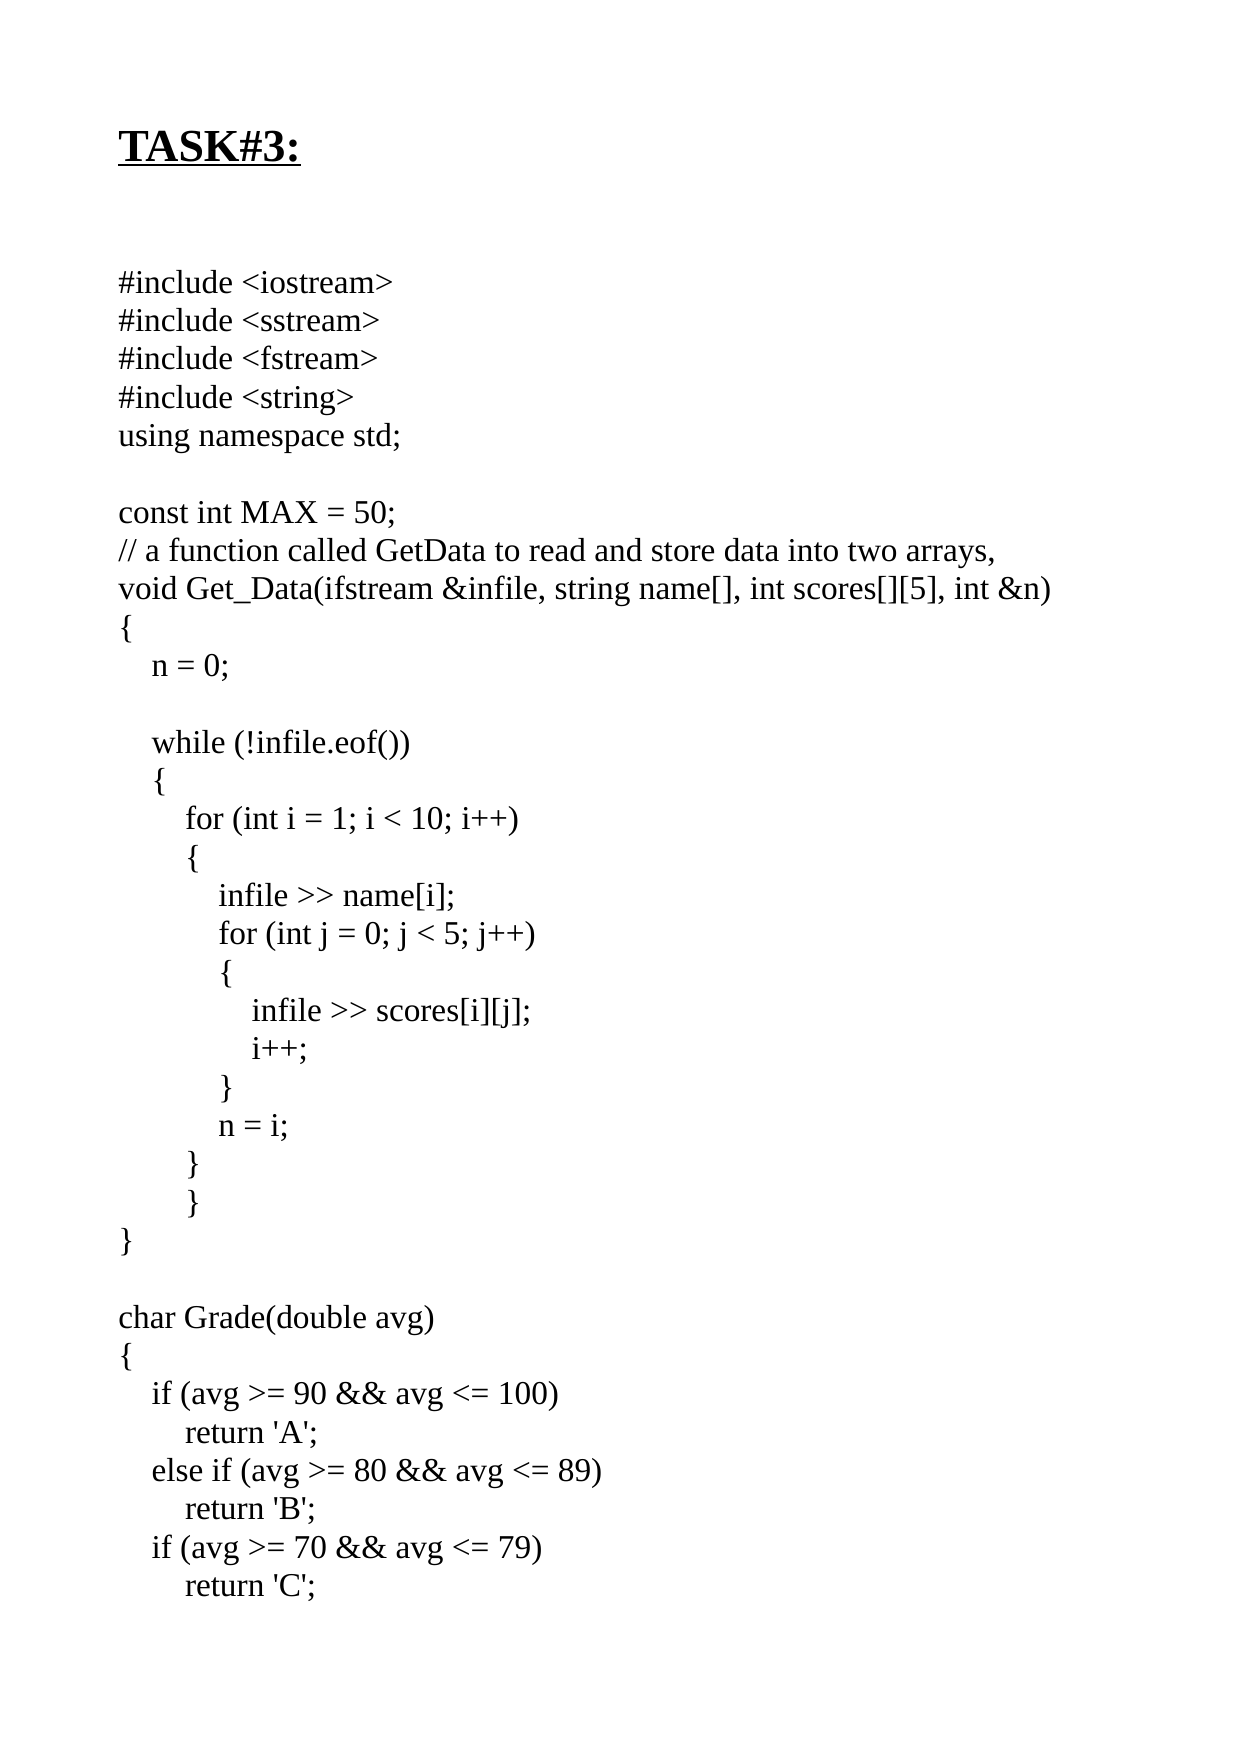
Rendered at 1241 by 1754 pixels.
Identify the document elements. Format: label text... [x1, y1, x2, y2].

text const int MAX = 50; [118, 492, 1122, 530]
text return 'C'; [118, 1565, 1122, 1603]
text // a function called GetData to read and store data into two arrays, [118, 530, 1122, 568]
text { [118, 760, 1122, 798]
text #include <sstream> [118, 300, 1122, 338]
text { [118, 1335, 1122, 1373]
text if (avg >= 90 && avg <= 100) [118, 1373, 1122, 1412]
text } [118, 1220, 1122, 1258]
text } [118, 1143, 1122, 1182]
text #include <iostream> [118, 262, 1122, 300]
text else if (avg >= 80 && avg <= 89) [118, 1450, 1122, 1488]
text return 'B'; [118, 1488, 1122, 1527]
text using namespace std; [118, 415, 1122, 453]
text n = 0; [118, 645, 1122, 683]
text for (int j = 0; j < 5; j++) [118, 913, 1122, 952]
text } [118, 1182, 1122, 1220]
text n = i; [118, 1105, 1122, 1143]
text TASK#3: [118, 118, 1122, 171]
text while (!infile.eof()) [118, 722, 1122, 760]
text infile >> name[i]; [118, 875, 1122, 913]
text char Grade(double avg) [118, 1297, 1122, 1335]
text i++; [118, 1028, 1122, 1067]
text { [118, 837, 1122, 875]
text #include <string> [118, 377, 1122, 415]
text for (int i = 1; i < 10; i++) [118, 798, 1122, 837]
text return 'A'; [118, 1412, 1122, 1450]
text if (avg >= 70 && avg <= 79) [118, 1527, 1122, 1565]
text } [118, 1067, 1122, 1105]
text { [118, 607, 1122, 645]
text #include <fstream> [118, 338, 1122, 377]
text infile >> scores[i][j]; [118, 990, 1122, 1028]
text void Get_Data(ifstream &infile, string name[], int scores[][5], int &n) [118, 568, 1122, 607]
text { [118, 952, 1122, 990]
